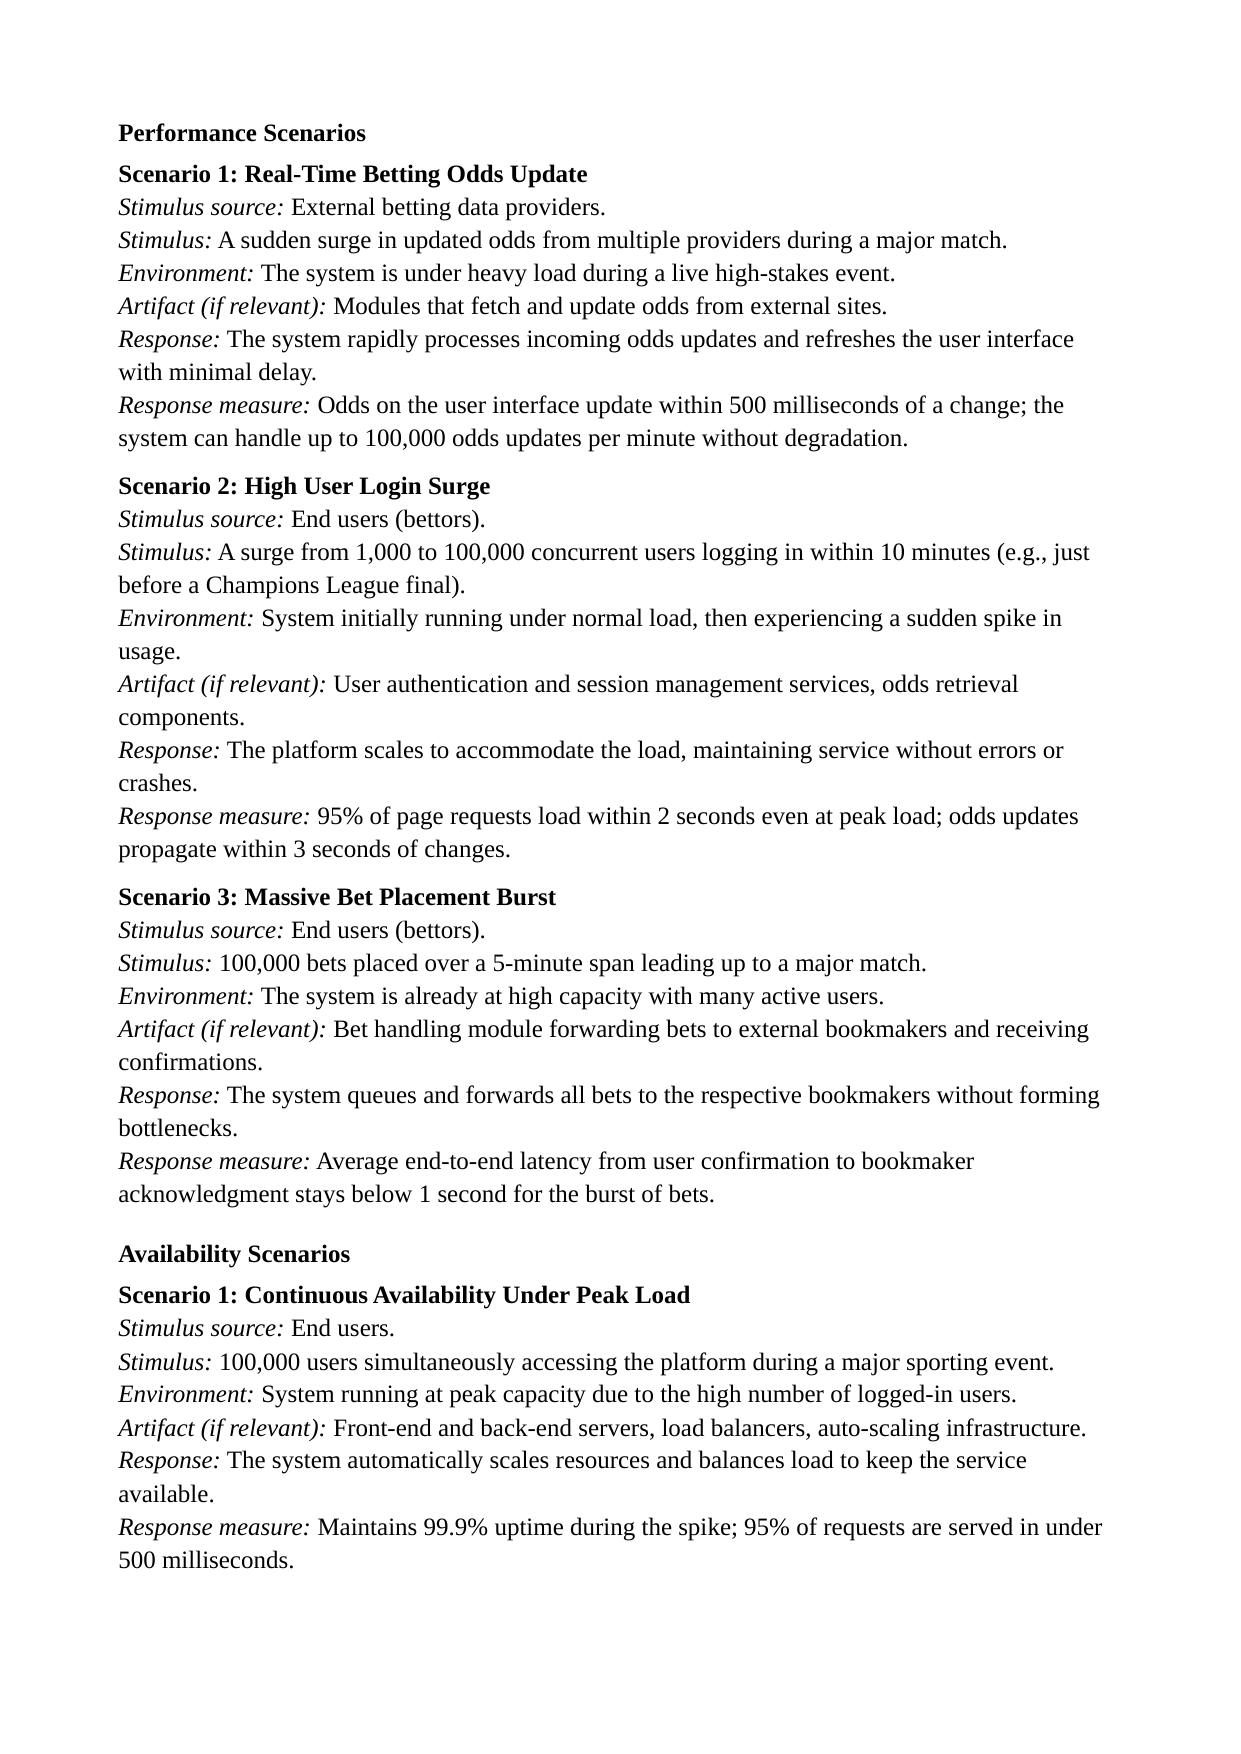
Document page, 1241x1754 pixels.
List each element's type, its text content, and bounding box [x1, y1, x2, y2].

text Scenario 2: High User Login Surge Stimulus source: End users (bettors). Stimulus: A surge from 1,000 to 100,000 concurrent users logging in within 10 minutes (e.g., just before a Champions League final). Environment: System initially running under normal load, then experiencing a sudden spike in usage. Artifact (if relevant): User authentication and session management services, odds retrieval components. Response: The platform scales to accommodate the load, maintaining service without errors or crashes. Response measure: 95% of page requests load within 2 seconds even at peak load; odds updates propagate within 3 seconds of changes. [118, 471, 1122, 863]
subtitle Performance Scenarios [118, 118, 1122, 147]
subtitle Availability Scenarios [118, 1239, 1122, 1268]
text Scenario 1: Real-Time Betting Odds Update Stimulus source: External betting data providers. Stimulus: A sudden surge in updated odds from multiple providers during a major match. Environment: The system is under heavy load during a live high-stakes event. Artifact (if relevant): Modules that fetch and update odds from external sites. Response: The system rapidly processes incoming odds updates and refreshes the user interface with minimal delay. Response measure: Odds on the user interface update within 500 milliseconds of a change; the system can handle up to 100,000 odds updates per minute without degradation. [118, 159, 1122, 452]
text Scenario 1: Continuous Availability Under Peak Load Stimulus source: End users. Stimulus: 100,000 users simultaneously accessing the platform during a major sporting event. Environment: System running at peak capacity due to the high number of logged-in users. Artifact (if relevant): Front-end and back-end servers, load balancers, auto-scaling infrastructure. Response: The system automatically scales resources and balances load to keep the service available. Response measure: Maintains 99.9% uptime during the spike; 95% of requests are served in under 500 milliseconds. [118, 1281, 1122, 1573]
text Scenario 3: Massive Bet Placement Burst Stimulus source: End users (bettors). Stimulus: 100,000 bets placed over a 5-minute span leading up to a major match. Environment: The system is already at high capacity with many active users. Artifact (if relevant): Bet handling module forwarding bets to external bookmakers and receiving confirmations. Response: The system queues and forwards all bets to the respective bookmakers without forming bottlenecks. Response measure: Average end-to-end latency from user confirmation to bookmaker acknowledgment stays below 1 second for the burst of bets. [118, 882, 1122, 1208]
